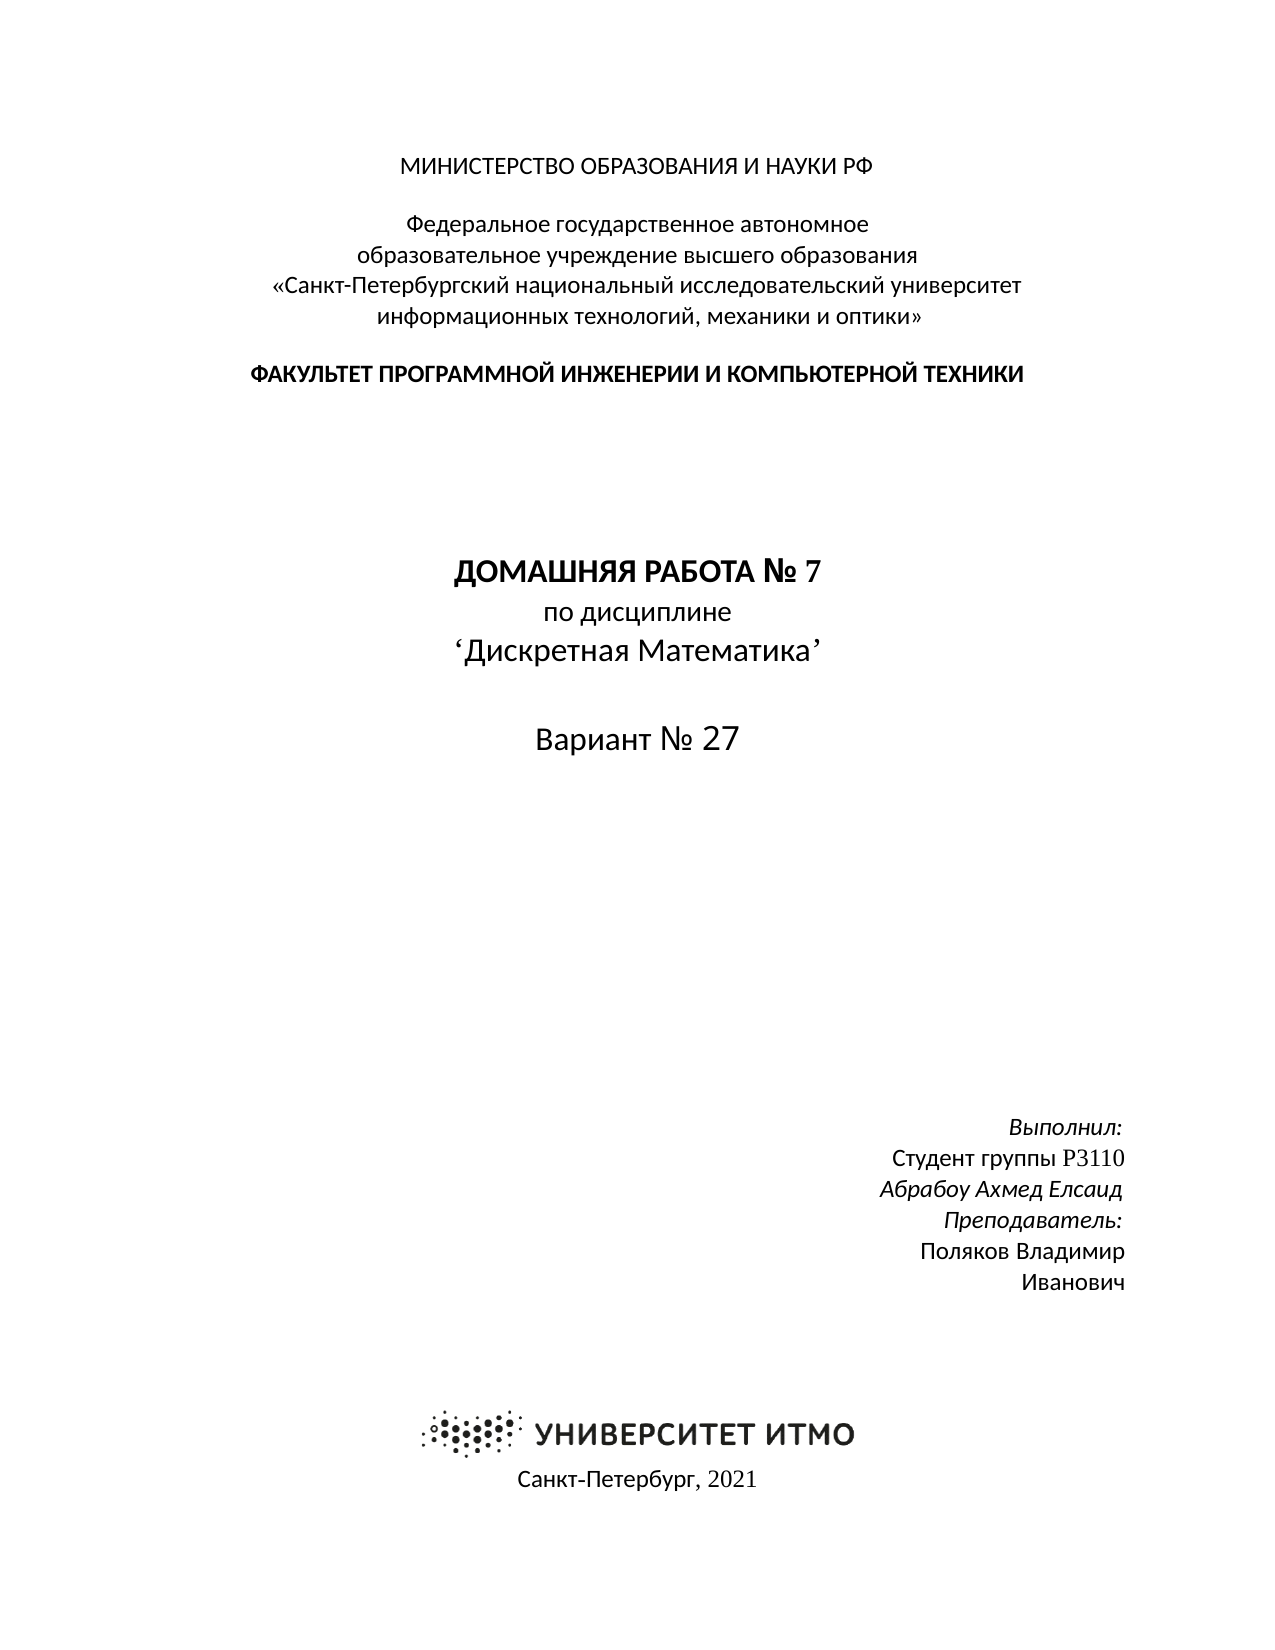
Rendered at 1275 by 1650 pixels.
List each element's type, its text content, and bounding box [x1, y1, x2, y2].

text Выполнил: [825, 1111, 1125, 1141]
text ДОМАШНЯЯ РАБОТА № 7 [150, 547, 1125, 592]
text по дисциплине [150, 593, 1125, 628]
text Поляков Владимир [150, 1235, 1125, 1266]
text Иванович [150, 1266, 1125, 1297]
text Федеральное государственное автономное [150, 208, 1125, 239]
text Абрабоу Ахмед Елсаид [825, 1173, 1125, 1203]
text информационных технологий, механики и оптики» [150, 300, 1125, 331]
text образовательное учреждение высшего образования [150, 239, 1125, 269]
text «Санкт-Петербургский национальный исследовательский университет [150, 269, 1125, 300]
text Преподаватель: [825, 1204, 1125, 1234]
text МИНИСТЕРСТВО ОБРАЗОВАНИЯ И НАУКИ РФ [150, 150, 1122, 181]
text Санкт-Петербург, 2021 [150, 1463, 1125, 1493]
text ‘Дискретная Математика’ [150, 629, 1125, 670]
text Студент группы P3110 [825, 1142, 1125, 1172]
text ФАКУЛЬТЕТ ПРОГРАММНОЙ ИНЖЕНЕРИИ И КОМПЬЮТЕРНОЙ ТЕХНИКИ [150, 359, 1125, 389]
text Вариант № 27 [150, 715, 1125, 760]
